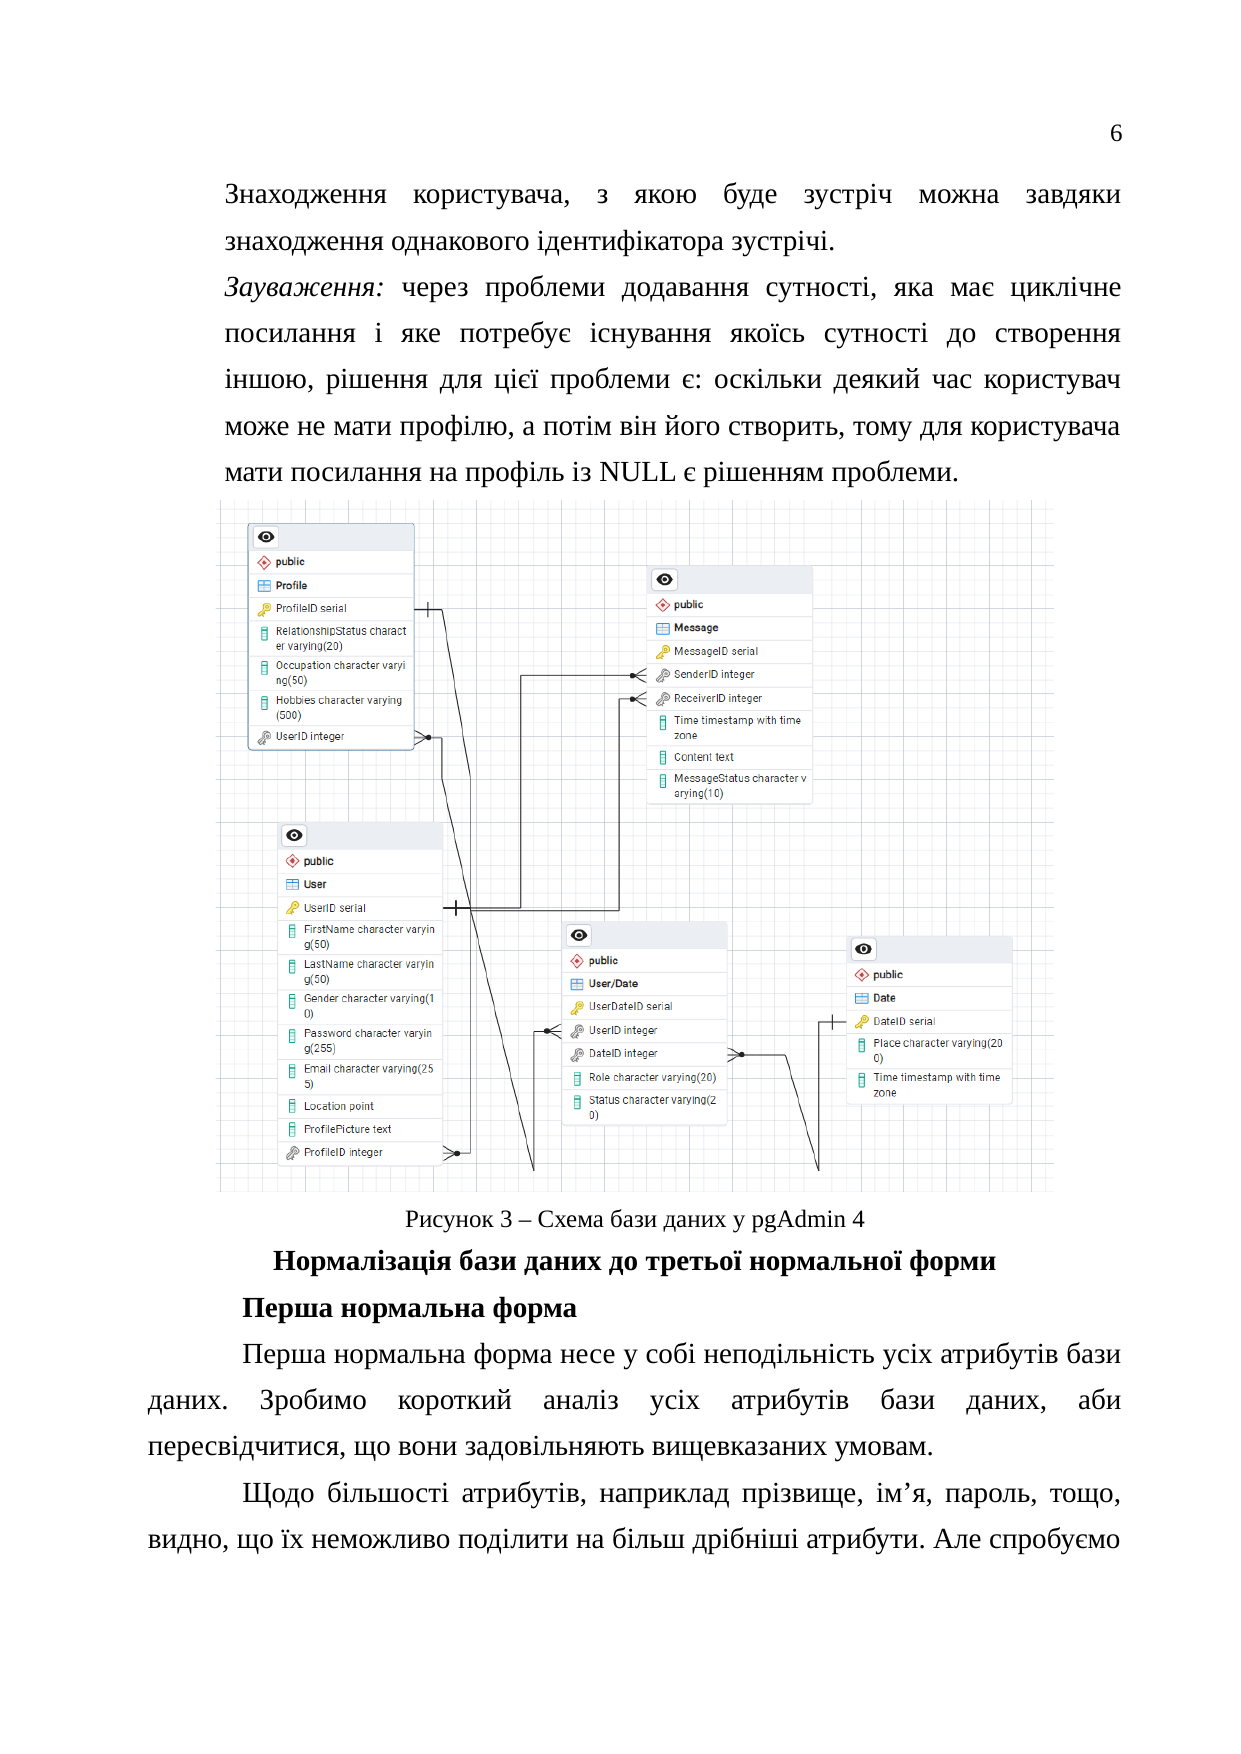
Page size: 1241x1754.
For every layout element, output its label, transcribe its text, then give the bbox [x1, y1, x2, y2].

picture [215, 500, 1054, 1192]
list Знаходження користувача, з якою буде зустріч можна завдяки знаходження однакового ідентифікатора зустрічі. [224, 176, 1122, 256]
text Нормалізація бази даних до третьої нормальної форми [148, 1243, 1122, 1277]
text Перша нормальна форма несе у собі неподільність усіх атрибутів бази даних. Зробимо короткий аналіз усіх атрибутів бази даних, аби пересвідчитися, що вони задовільняють вищевказаних умовам. [148, 1336, 1122, 1462]
text Перша нормальна форма [148, 1290, 1122, 1323]
text Щодо більшості атрибутів, наприклад прізвище, ім’я, пароль, тощо, видно, що їх неможливо поділити на більш дрібніші атрибути. Але спробуємо [148, 1475, 1122, 1554]
text Рисунок 3 ‒ Схема бази даних у pgAdmin 4 [148, 1204, 1122, 1233]
list Зауваження: через проблеми додавання сутності, яка має циклічне посилання і яке потребує існування якоїсь сутності до створення іншою, рішення для цієї проблеми є: оскільки деякий час користувач може не мати профілю, а потім він його створить, тому для користувача мати посилання на профіль із NULL є рішенням проблеми. [224, 269, 1122, 487]
